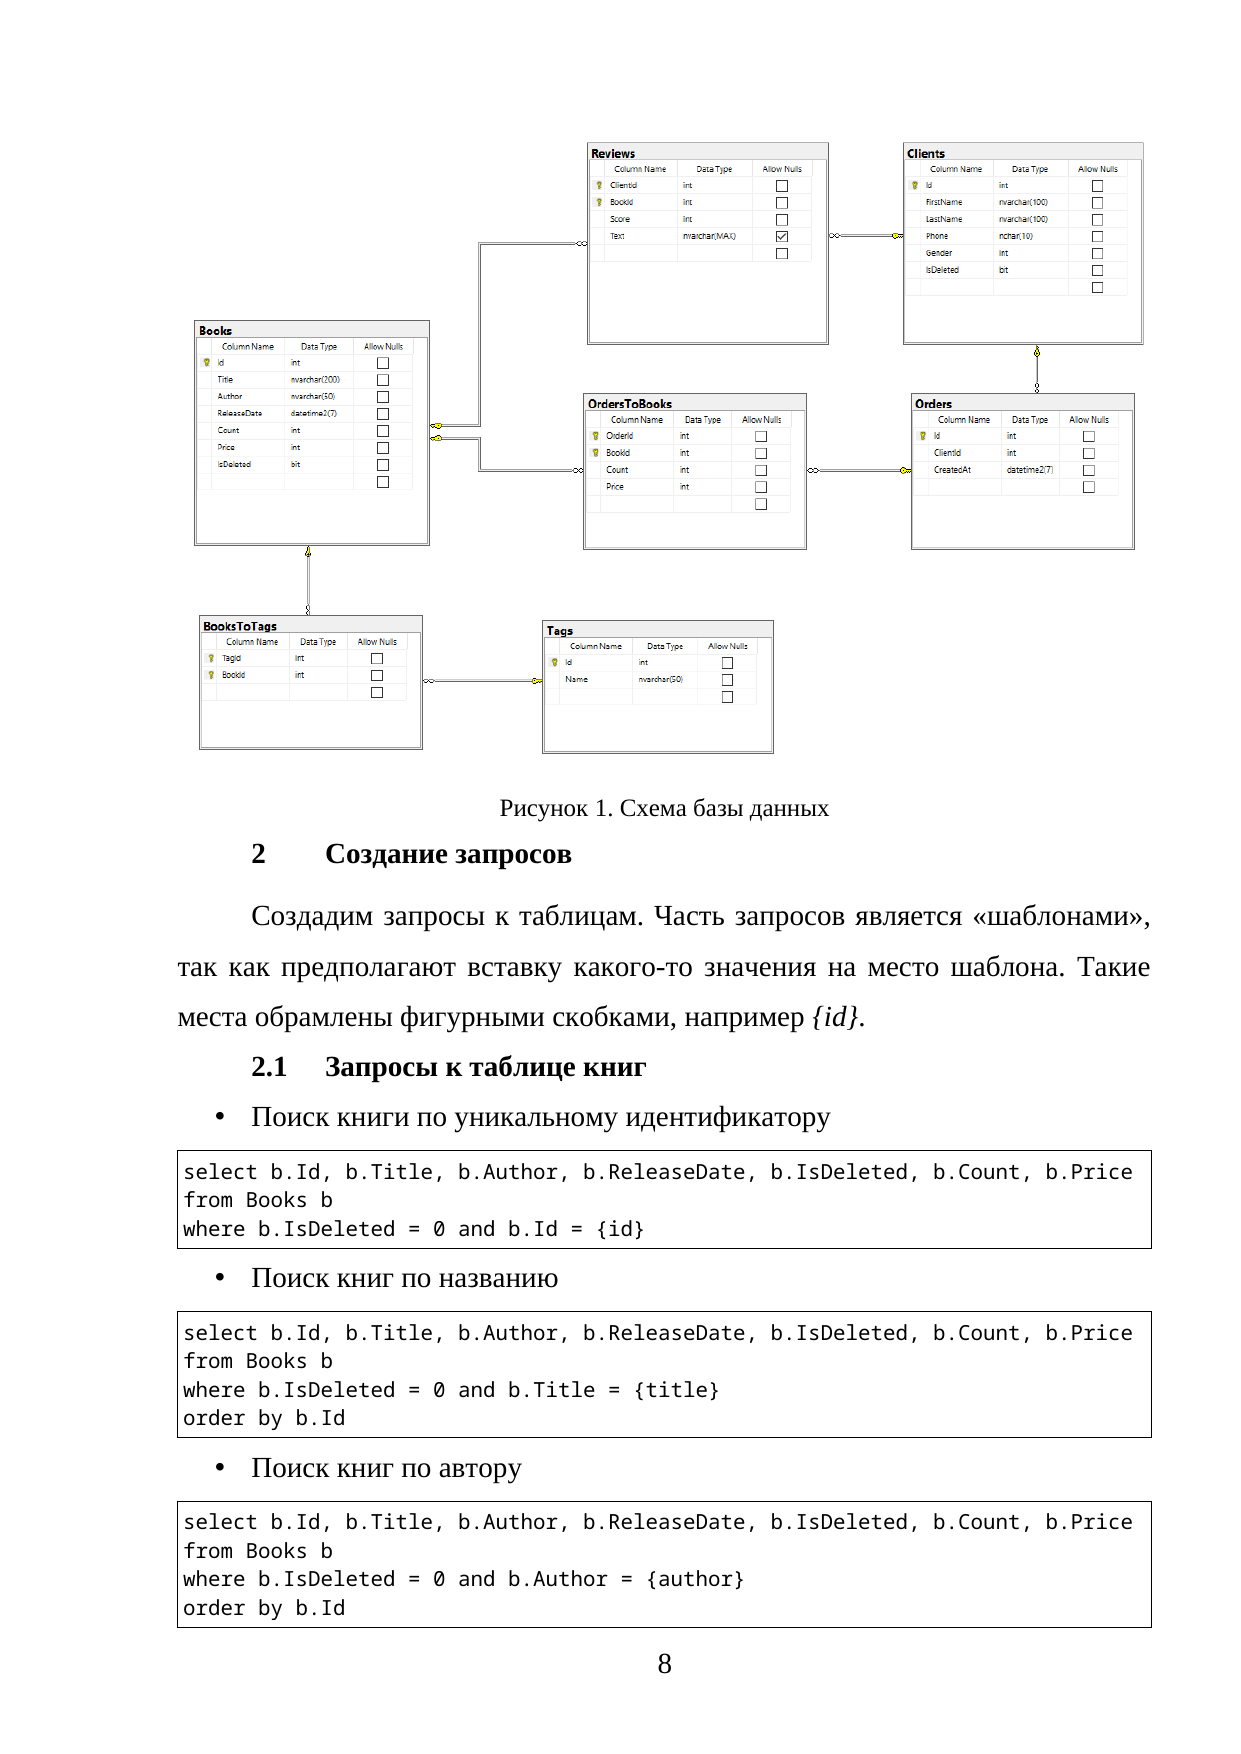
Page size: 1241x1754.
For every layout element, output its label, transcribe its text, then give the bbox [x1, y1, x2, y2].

picture [177, 118, 1152, 779]
table_header select b.Id, b.Title, b.Author, b.ReleaseDate, b.IsDeleted, b.Count, b.Price from Books b where b.IsDeleted = 0 and b.Title = {title} order by b.Id [178, 1312, 1151, 1437]
text Создадим запросы к таблицам. Часть запросов является «шаблонами», так как предполагают вставку какого-то значения на место шаблона. Такие места обрамлены фигурными скобками, например {id}. [177, 898, 1152, 1032]
subtitle Запросы к таблице книг [251, 1049, 1152, 1083]
text Рисунок 1. Схема базы данных [177, 779, 1152, 822]
list Поиск книги по уникальному идентификатору [215, 1099, 1152, 1133]
table_header select b.Id, b.Title, b.Author, b.ReleaseDate, b.IsDeleted, b.Count, b.Price from Books b where b.IsDeleted = 0 and b.Author = {author} order by b.Id [178, 1502, 1151, 1627]
table_header select b.Id, b.Title, b.Author, b.ReleaseDate, b.IsDeleted, b.Count, b.Price from Books b where b.IsDeleted = 0 and b.Id = {id} [178, 1151, 1151, 1248]
list Поиск книг по автору [215, 1450, 1152, 1484]
subtitle Создание запросов [177, 836, 1152, 870]
list Поиск книг по названию [215, 1261, 1152, 1294]
